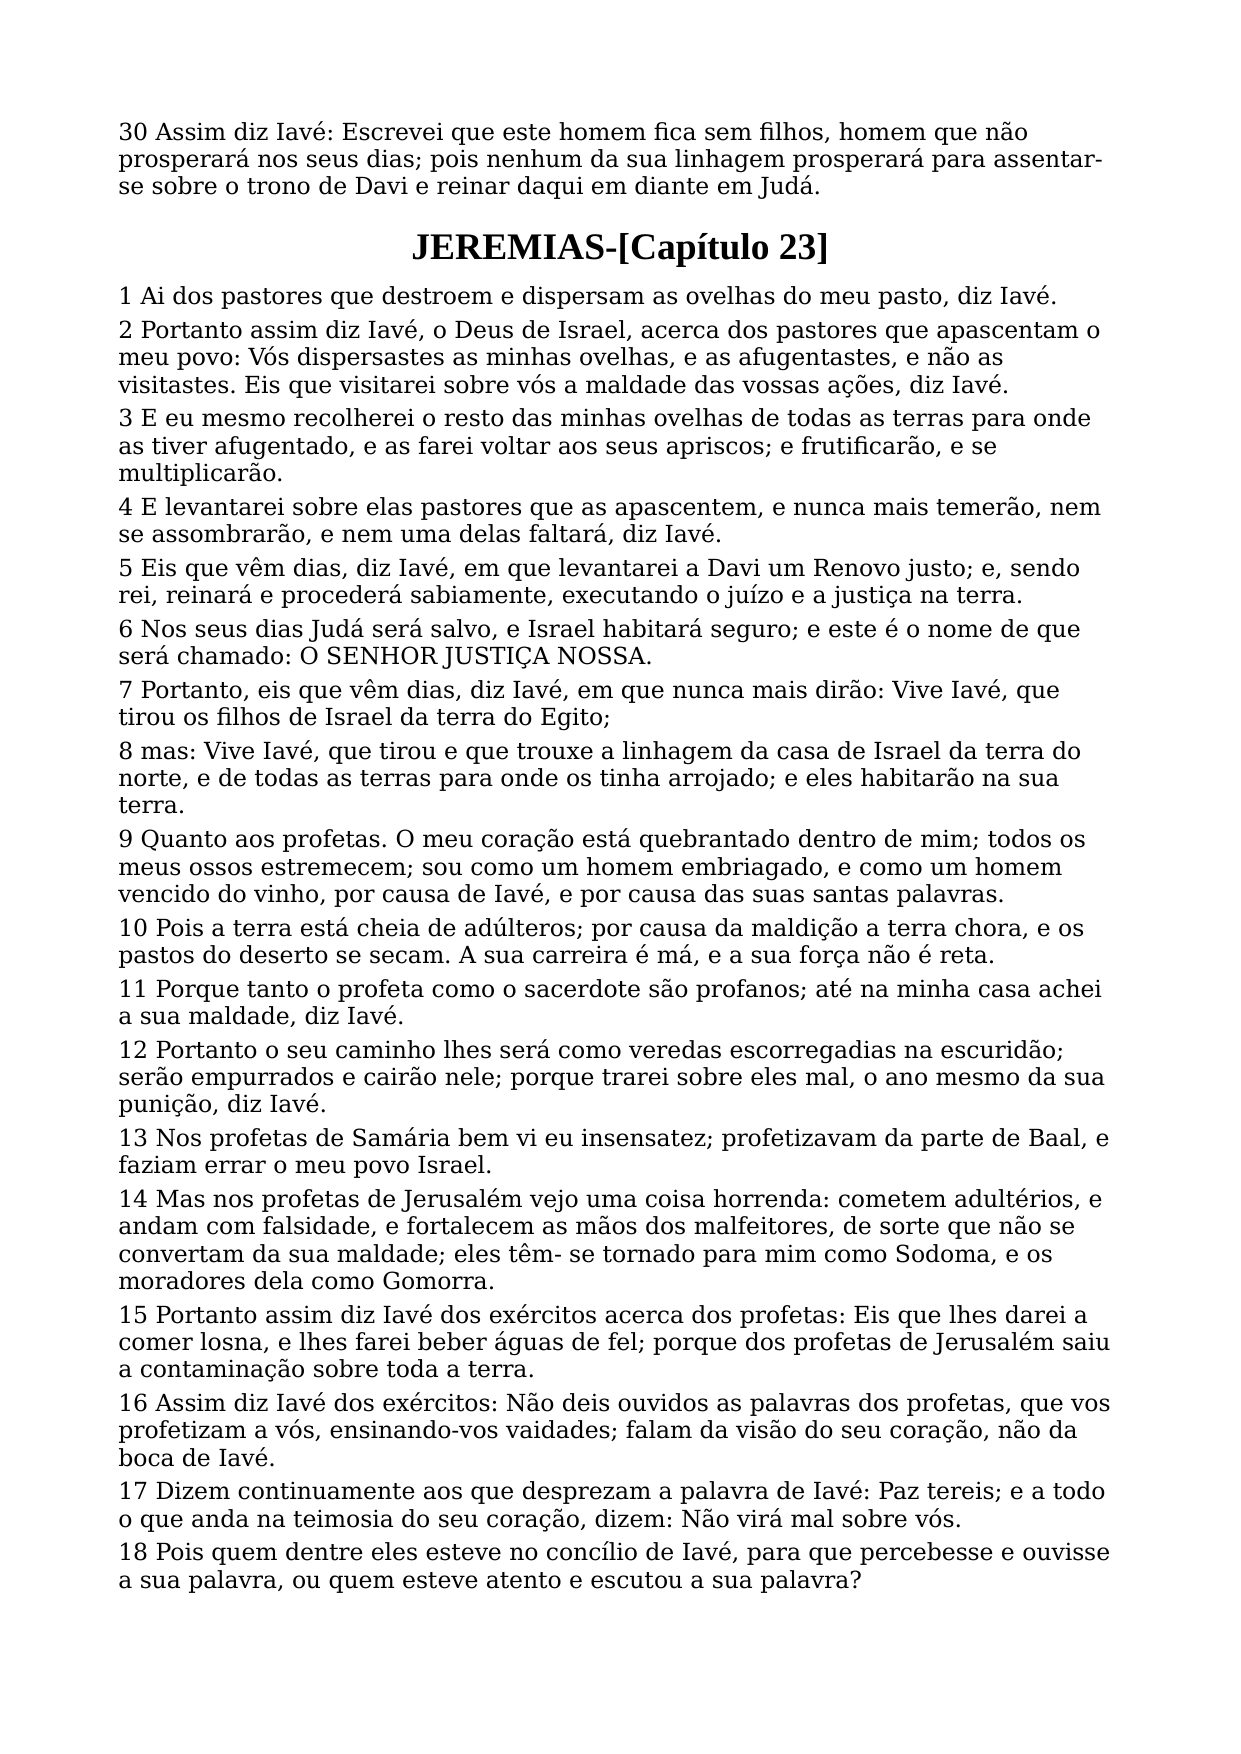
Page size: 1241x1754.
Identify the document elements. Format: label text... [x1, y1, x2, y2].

text 8 mas: Vive Iavé, que tirou e que trouxe a linhagem da casa de Israel da terra do norte, e de todas as terras para onde os tinha arrojado; e eles habitarão na sua terra. [118, 737, 1122, 819]
text 7 Portanto, eis que vêm dias, diz Iavé, em que nunca mais dirão: Vive Iavé, que tirou os filhos de Israel da terra do Egito; [118, 676, 1122, 731]
text 12 Portanto o seu caminho lhes será como veredas escorregadias na escuridão; serão empurrados e cairão nele; porque trarei sobre eles mal, o ano mesmo da sua punição, diz Iavé. [118, 1036, 1122, 1118]
text 15 Portanto assim diz Iavé dos exércitos acerca dos profetas: Eis que lhes darei a comer losna, e lhes farei beber águas de fel; porque dos profetas de Jerusalém saiu a contaminação sobre toda a terra. [118, 1301, 1122, 1383]
text 6 Nos seus dias Judá será salvo, e Israel habitará seguro; e este é o nome de que será chamado: O SENHOR JUSTIÇA NOSSA. [118, 615, 1122, 670]
text 14 Mas nos profetas de Jerusalém vejo uma coisa horrenda: cometem adultérios, e andam com falsidade, e fortalecem as mãos dos malfeitores, de sorte que não se convertam da sua maldade; eles têm- se tornado para mim como Sodoma, e os moradores dela como Gomorra. [118, 1186, 1122, 1295]
text 18 Pois quem dentre eles esteve no concílio de Iavé, para que percebesse e ouvisse a sua palavra, ou quem esteve atento e escutou a sua palavra? [118, 1539, 1122, 1593]
text 4 E levantarei sobre elas pastores que as apascentem, e nunca mais temerão, nem se assombrarão, e nem uma delas faltará, diz Iavé. [118, 493, 1122, 548]
text 17 Dizem continuamente aos que desprezam a palavra de Iavé: Paz tereis; e a todo o que anda na teimosia do seu coração, dizem: Não virá mal sobre vós. [118, 1478, 1122, 1532]
text 11 Porque tanto o profeta como o sacerdote são profanos; até na minha casa achei a sua maldade, diz Iavé. [118, 975, 1122, 1030]
text 3 E eu mesmo recolherei o resto das minhas ovelhas de todas as terras para onde as tiver afugentado, e as farei voltar aos seus apriscos; e frutificarão, e se multiplicarão. [118, 405, 1122, 487]
text 2 Portanto assim diz Iavé, o Deus de Israel, acerca dos pastores que apascentam o meu povo: Vós dispersastes as minhas ovelhas, e as afugentastes, e não as visitastes. Eis que visitarei sobre vós a maldade das vossas ações, diz Iavé. [118, 317, 1122, 398]
text 10 Pois a terra está cheia de adúlteros; por causa da maldição a terra chora, e os pastos do deserto se secam. A sua carreira é má, e a sua força não é reta. [118, 914, 1122, 969]
text 9 Quanto aos profetas. O meu coração está quebrantado dentro de mim; todos os meus ossos estremecem; sou como um homem embriagado, e como um homem vencido do vinho, por causa de Iavé, e por causa das suas santas palavras. [118, 826, 1122, 908]
text 16 Assim diz Iavé dos exércitos: Não deis ouvidos as palavras dos profetas, que vos profetizam a vós, ensinando-vos vaidades; falam da visão do seu coração, não da boca de Iavé. [118, 1389, 1122, 1471]
text 5 Eis que vêm dias, diz Iavé, em que levantarei a Davi um Renovo justo; e, sendo rei, reinará e procederá sabiamente, executando o juízo e a justiça na terra. [118, 554, 1122, 609]
text 1 Ai dos pastores que destroem e dispersam as ovelhas do meu pasto, diz Iavé. [118, 283, 1122, 310]
subtitle JEREMIAS-[Capítulo 23] [118, 224, 1122, 267]
text 13 Nos profetas de Samária bem vi eu insensatez; profetizavam da parte de Baal, e faziam errar o meu povo Israel. [118, 1124, 1122, 1179]
text 30 Assim diz Iavé: Escrevei que este homem fica sem filhos, homem que não prosperará nos seus dias; pois nenhum da sua linhagem prosperará para assentar-se sobre o trono de Davi e reinar daqui em diante em Judá. [118, 118, 1122, 200]
